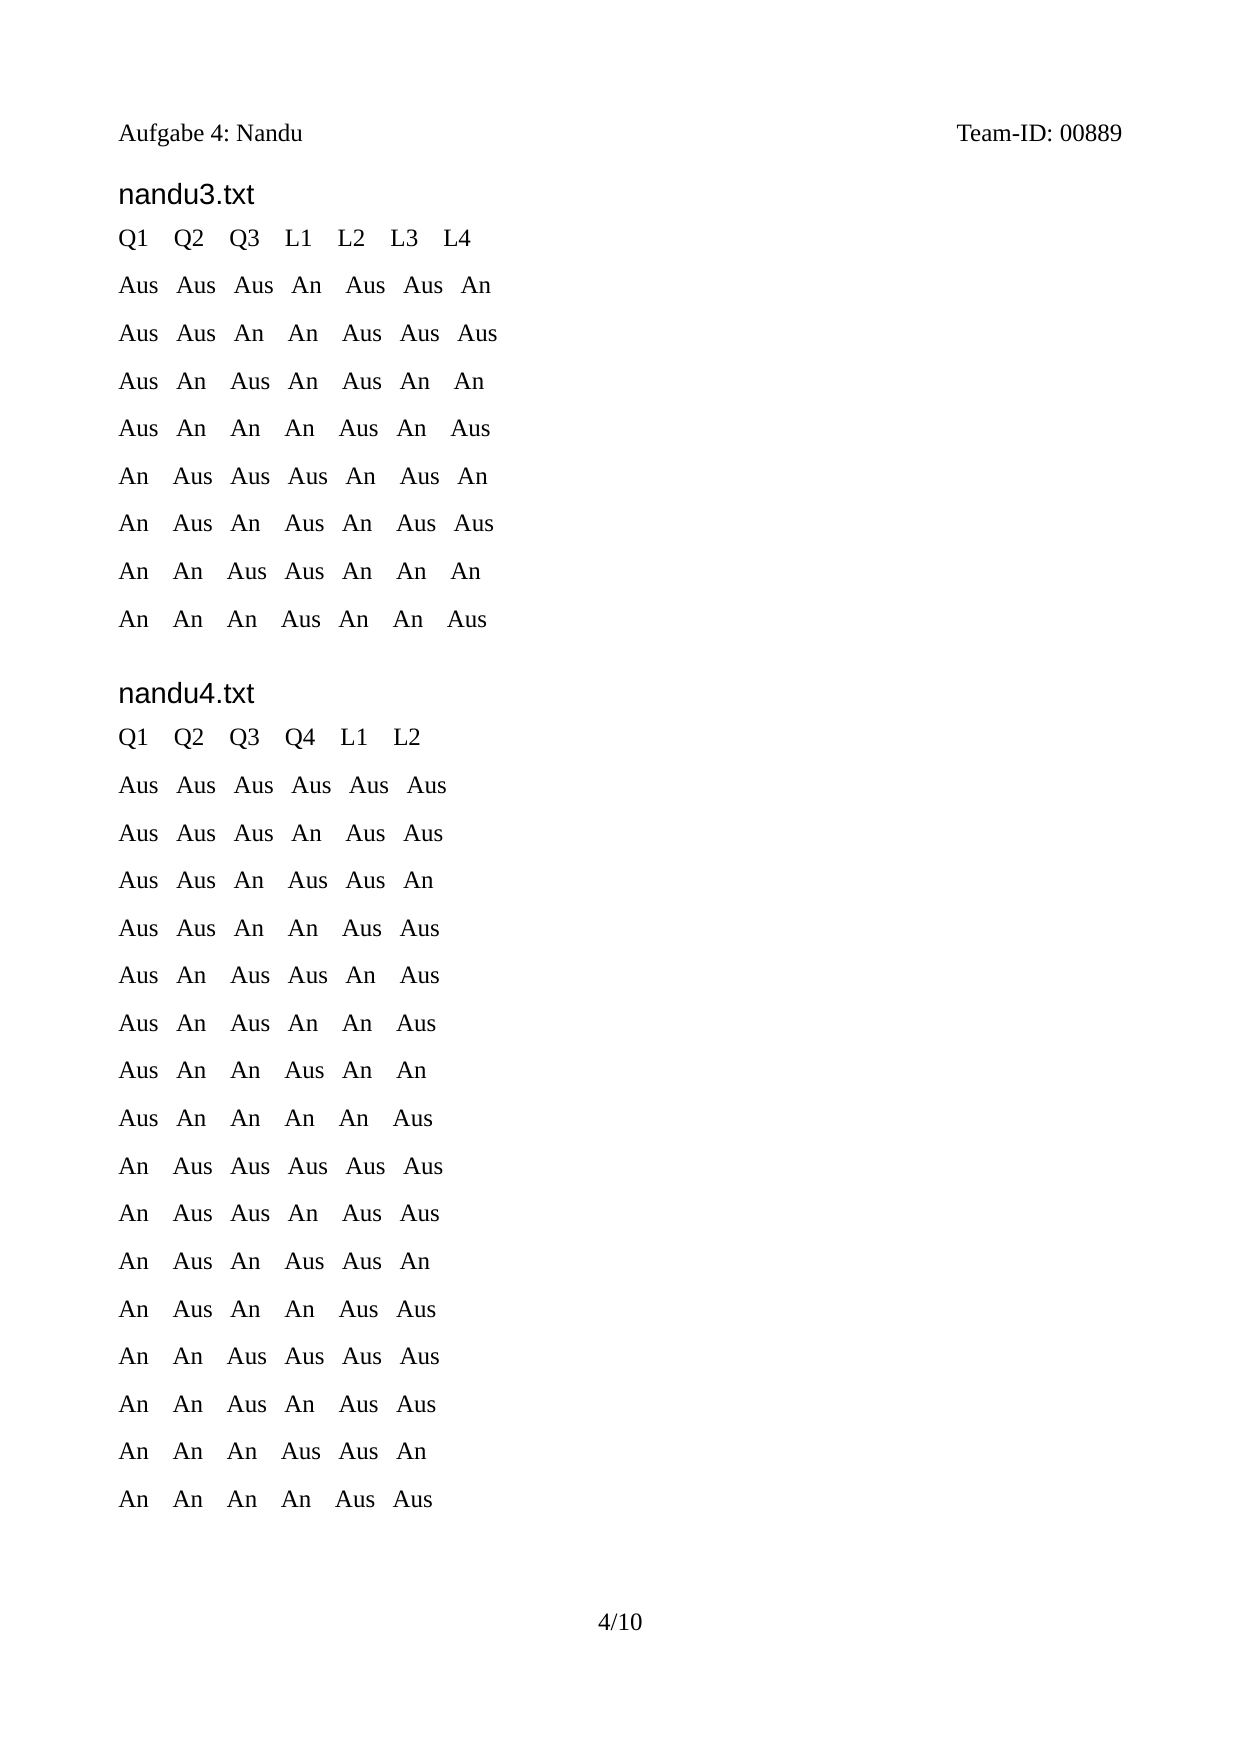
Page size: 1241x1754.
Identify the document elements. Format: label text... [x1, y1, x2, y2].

text An Aus An Aus An Aus Aus [118, 508, 1122, 537]
text Aus Aus An An Aus Aus [118, 913, 1122, 942]
text An An An Aus Aus An [118, 1436, 1122, 1465]
text An Aus Aus An Aus Aus [118, 1198, 1122, 1227]
text Aus An An An An Aus [118, 1103, 1122, 1132]
text An Aus Aus Aus Aus Aus [118, 1151, 1122, 1179]
text Aus Aus An An Aus Aus Aus [118, 318, 1122, 347]
text An An Aus Aus Aus Aus [118, 1341, 1122, 1370]
text An An Aus Aus An An An [118, 556, 1122, 585]
text An Aus An Aus Aus An [118, 1246, 1122, 1275]
text Aus An An Aus An An [118, 1056, 1122, 1084]
text An An An Aus An An Aus [118, 604, 1122, 632]
text Aus Aus Aus Aus Aus Aus [118, 770, 1122, 799]
text Aus An Aus Aus An Aus [118, 960, 1122, 989]
subtitle nandu4.txt [118, 676, 1122, 710]
text Aus An Aus An An Aus [118, 1008, 1122, 1037]
text Aus An Aus An Aus An An [118, 366, 1122, 394]
text Aus Aus Aus An Aus Aus An [118, 271, 1122, 299]
text An Aus An An Aus Aus [118, 1294, 1122, 1322]
subtitle nandu3.txt [118, 177, 1122, 210]
text Aus An An An Aus An Aus [118, 413, 1122, 442]
text Aus Aus Aus An Aus Aus [118, 818, 1122, 846]
text An An Aus An Aus Aus [118, 1389, 1122, 1418]
text An Aus Aus Aus An Aus An [118, 461, 1122, 490]
text Aus Aus An Aus Aus An [118, 865, 1122, 894]
text Q1 Q2 Q3 L1 L2 L3 L4 [118, 223, 1122, 252]
text Q1 Q2 Q3 Q4 L1 L2 [118, 722, 1122, 751]
text An An An An Aus Aus [118, 1484, 1122, 1513]
